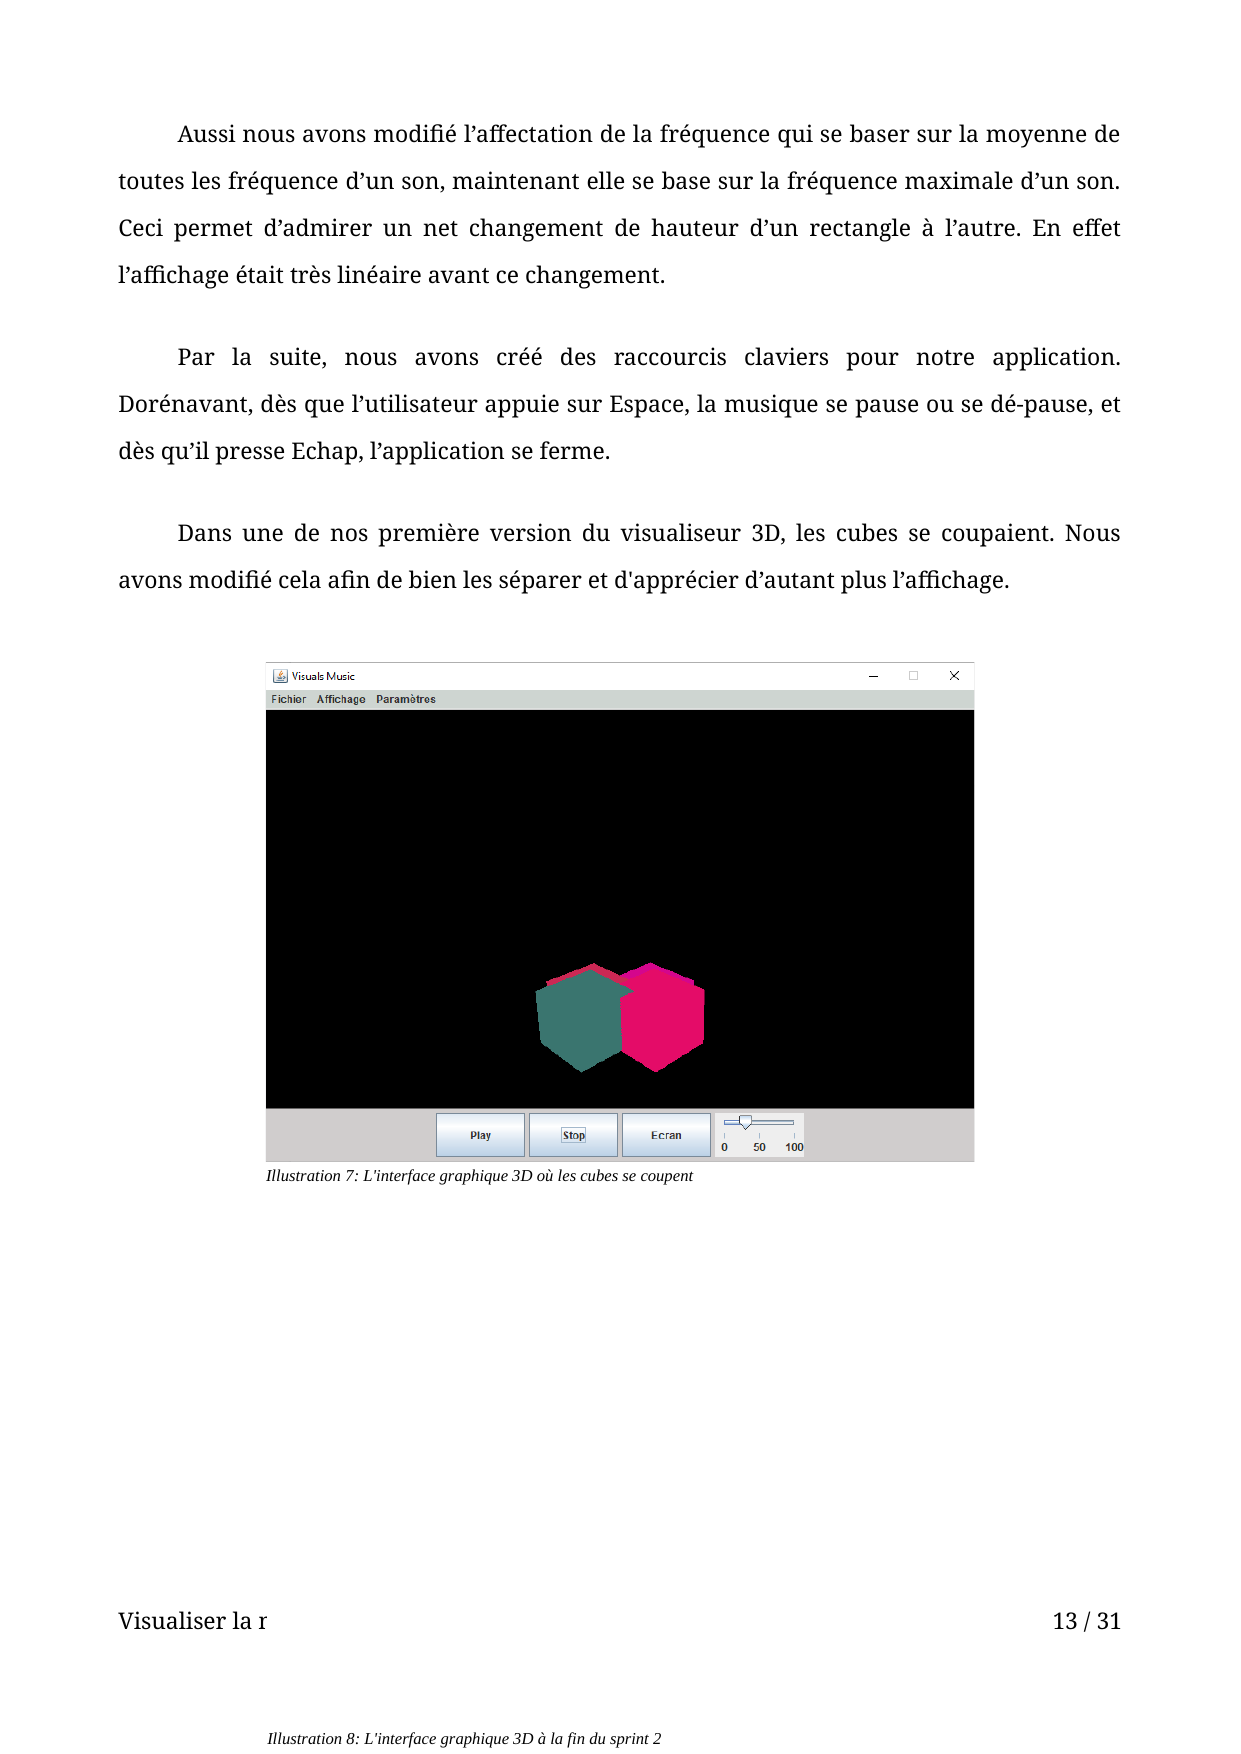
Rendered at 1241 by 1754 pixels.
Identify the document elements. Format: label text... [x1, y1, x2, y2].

text Illustration 8: L'interface graphique 3D à la fin du sprint 2 [267, 1229, 976, 1748]
picture [265, 662, 975, 1162]
text Dans une de nos première version du visualiseur 3D, les cubes se coupaient. Nous avons modifié cela afin de bien les séparer et d'apprécier d’autant plus l’affichage. [118, 517, 1122, 595]
text Aussi nous avons modifié l’affectation de la fréquence qui se baser sur la moyenne de toutes les fréquence d’un son, maintenant elle se base sur la fréquence maximale d’un son. Ceci permet d’admirer un net changement de hauteur d’un rectangle à l’autre. En effet l’affichage était très linéaire avant ce changement. [118, 118, 1122, 290]
text Par la suite, nous avons créé des raccourcis claviers pour notre application. Dorénavant, dès que l’utilisateur appuie sur Espace, la musique se pause ou se dé-pause, et dès qu’il presse Echap, l’application se ferme. [118, 341, 1122, 466]
text Illustration 7: L'interface graphique 3D où les cubes se coupent [266, 1162, 974, 1185]
